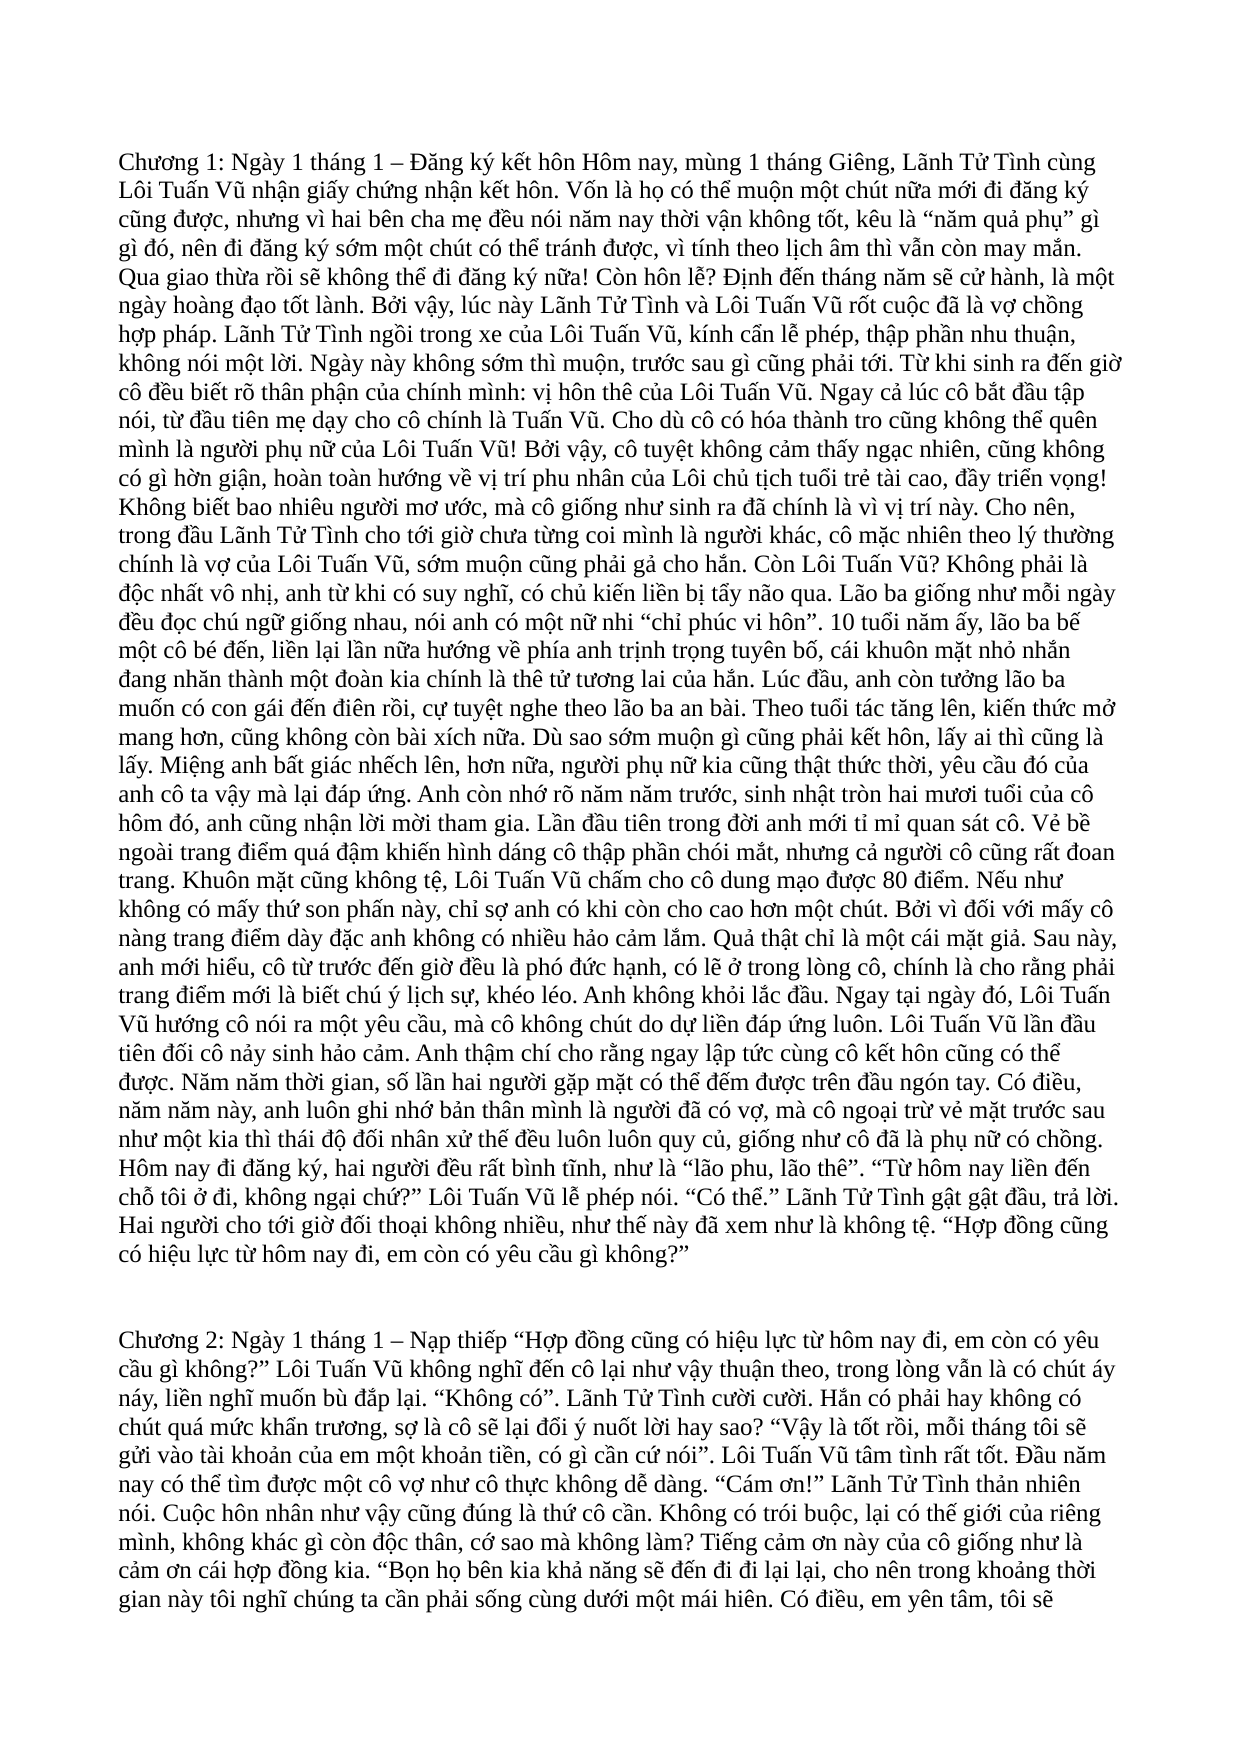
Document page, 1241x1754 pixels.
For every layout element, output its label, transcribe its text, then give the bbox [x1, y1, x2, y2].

text Chương 1: Ngày 1 tháng 1 – Đăng ký kết hôn Hôm nay, mùng 1 tháng Giêng, Lãnh Tử Tình cùng Lôi Tuấn Vũ nhận giấy chứng nhận kết hôn. Vốn là họ có thể muộn một chút nữa mới đi đăng ký cũng được, nhưng vì hai bên cha mẹ đều nói năm nay thời vận không tốt, kêu là “năm quả phụ” gì gì đó, nên đi đăng ký sớm một chút có thể tránh được, vì tính theo lịch âm thì vẫn còn may mắn. Qua giao thừa rồi sẽ không thể đi đăng ký nữa! Còn hôn lễ? Định đến tháng năm sẽ cử hành, là một ngày hoàng đạo tốt lành. Bởi vậy, lúc này Lãnh Tử Tình và Lôi Tuấn Vũ rốt cuộc đã là vợ chồng hợp pháp. Lãnh Tử Tình ngồi trong xe của Lôi Tuấn Vũ, kính cẩn lễ phép, thập phần nhu thuận, không nói một lời. Ngày này không sớm thì muộn, trước sau gì cũng phải tới. Từ khi sinh ra đến giờ cô đều biết rõ thân phận của chính mình: vị hôn thê của Lôi Tuấn Vũ. Ngay cả lúc cô bắt đầu tập nói, từ đầu tiên mẹ dạy cho cô chính là Tuấn Vũ. Cho dù cô có hóa thành tro cũng không thể quên mình là người phụ nữ của Lôi Tuấn Vũ! Bởi vậy, cô tuyệt không cảm thấy ngạc nhiên, cũng không có gì hờn giận, hoàn toàn hướng về vị trí phu nhân của Lôi chủ tịch tuổi trẻ tài cao, đầy triển vọng! Không biết bao nhiêu người mơ ước, mà cô giống như sinh ra đã chính là vì vị trí này. Cho nên, trong đầu Lãnh Tử Tình cho tới giờ chưa từng coi mình là người khác, cô mặc nhiên theo lý thường chính là vợ của Lôi Tuấn Vũ, sớm muộn cũng phải gả cho hắn. Còn Lôi Tuấn Vũ? Không phải là độc nhất vô nhị, anh từ khi có suy nghĩ, có chủ kiến liền bị tẩy não qua. Lão ba giống như mỗi ngày đều đọc chú ngữ giống nhau, nói anh có một nữ nhi “chỉ phúc vi hôn”. 10 tuổi năm ấy, lão ba bế một cô bé đến, liền lại lần nữa hướng về phía anh trịnh trọng tuyên bố, cái khuôn mặt nhỏ nhắn đang nhăn thành một đoàn kia chính là thê tử tương lai của hắn. Lúc đầu, anh còn tưởng lão ba muốn có con gái đến điên rồi, cự tuyệt nghe theo lão ba an bài. Theo tuổi tác tăng lên, kiến thức mở mang hơn, cũng không còn bài xích nữa. Dù sao sớm muộn gì cũng phải kết hôn, lấy ai thì cũng là lấy. Miệng anh bất giác nhếch lên, hơn nữa, người phụ nữ kia cũng thật thức thời, yêu cầu đó của anh cô ta vậy mà lại đáp ứng. Anh còn nhớ rõ năm năm trước, sinh nhật tròn hai mươi tuổi của cô hôm đó, anh cũng nhận lời mời tham gia. Lần đầu tiên trong đời anh mới tỉ mỉ quan sát cô. Vẻ bề ngoài trang điểm quá đậm khiến hình dáng cô thập phần chói mắt, nhưng cả người cô cũng rất đoan trang. Khuôn mặt cũng không tệ, Lôi Tuấn Vũ chấm cho cô dung mạo được 80 điểm. Nếu như không có mấy thứ son phấn này, chỉ sợ anh có khi còn cho cao hơn một chút. Bởi vì đối với mấy cô nàng trang điểm dày đặc anh không có nhiều hảo cảm lắm. Quả thật chỉ là một cái mặt giả. Sau này, anh mới hiểu, cô từ trước đến giờ đều là phó đức hạnh, có lẽ ở trong lòng cô, chính là cho rằng phải trang điểm mới là biết chú ý lịch sự, khéo léo. Anh không khỏi lắc đầu. Ngay tại ngày đó, Lôi Tuấn Vũ hướng cô nói ra một yêu cầu, mà cô không chút do dự liền đáp ứng luôn. Lôi Tuấn Vũ lần đầu tiên đối cô nảy sinh hảo cảm. Anh thậm chí cho rằng ngay lập tức cùng cô kết hôn cũng có thể được. Năm năm thời gian, số lần hai người gặp mặt có thể đếm được trên đầu ngón tay. Có điều, năm năm này, anh luôn ghi nhớ bản thân mình là người đã có vợ, mà cô ngoại trừ vẻ mặt trước sau như một kia thì thái độ đối nhân xử thế đều luôn luôn quy củ, giống như cô đã là phụ nữ có chồng. Hôm nay đi đăng ký, hai người đều rất bình tĩnh, như là “lão phu, lão thê”. “Từ hôm nay liền đến chỗ tôi ở đi, không ngại chứ?” Lôi Tuấn Vũ lễ phép nói. “Có thể.” Lãnh Tử Tình gật gật đầu, trả lời. Hai người cho tới giờ đối thoại không nhiều, như thế này đã xem như là không tệ. “Hợp đồng cũng có hiệu lực từ hôm nay đi, em còn có yêu cầu gì không?” [118, 147, 1122, 1268]
text Chương 2: Ngày 1 tháng 1 – Nạp thiếp “Hợp đồng cũng có hiệu lực từ hôm nay đi, em còn có yêu cầu gì không?” Lôi Tuấn Vũ không nghĩ đến cô lại như vậy thuận theo, trong lòng vẫn là có chút áy náy, liền nghĩ muốn bù đắp lại. “Không có”. Lãnh Tử Tình cười cười. Hắn có phải hay không có chút quá mức khẩn trương, sợ là cô sẽ lại đổi ý nuốt lời hay sao? “Vậy là tốt rồi, mỗi tháng tôi sẽ gửi vào tài khoản của em một khoản tiền, có gì cần cứ nói”. Lôi Tuấn Vũ tâm tình rất tốt. Đầu năm nay có thể tìm được một cô vợ như cô thực không dễ dàng. “Cám ơn!” Lãnh Tử Tình thản nhiên nói. Cuộc hôn nhân như vậy cũng đúng là thứ cô cần. Không có trói buộc, lại có thế giới của riêng mình, không khác gì còn độc thân, cớ sao mà không làm? Tiếng cảm ơn này của cô giống như là cảm ơn cái hợp đồng kia. “Bọn họ bên kia khả năng sẽ đến đi đi lại lại, cho nên trong khoảng thời gian này tôi nghĩ chúng ta cần phải sống cùng dưới một mái hiên. Có điều, em yên tâm, tôi sẽ [118, 1326, 1122, 1613]
